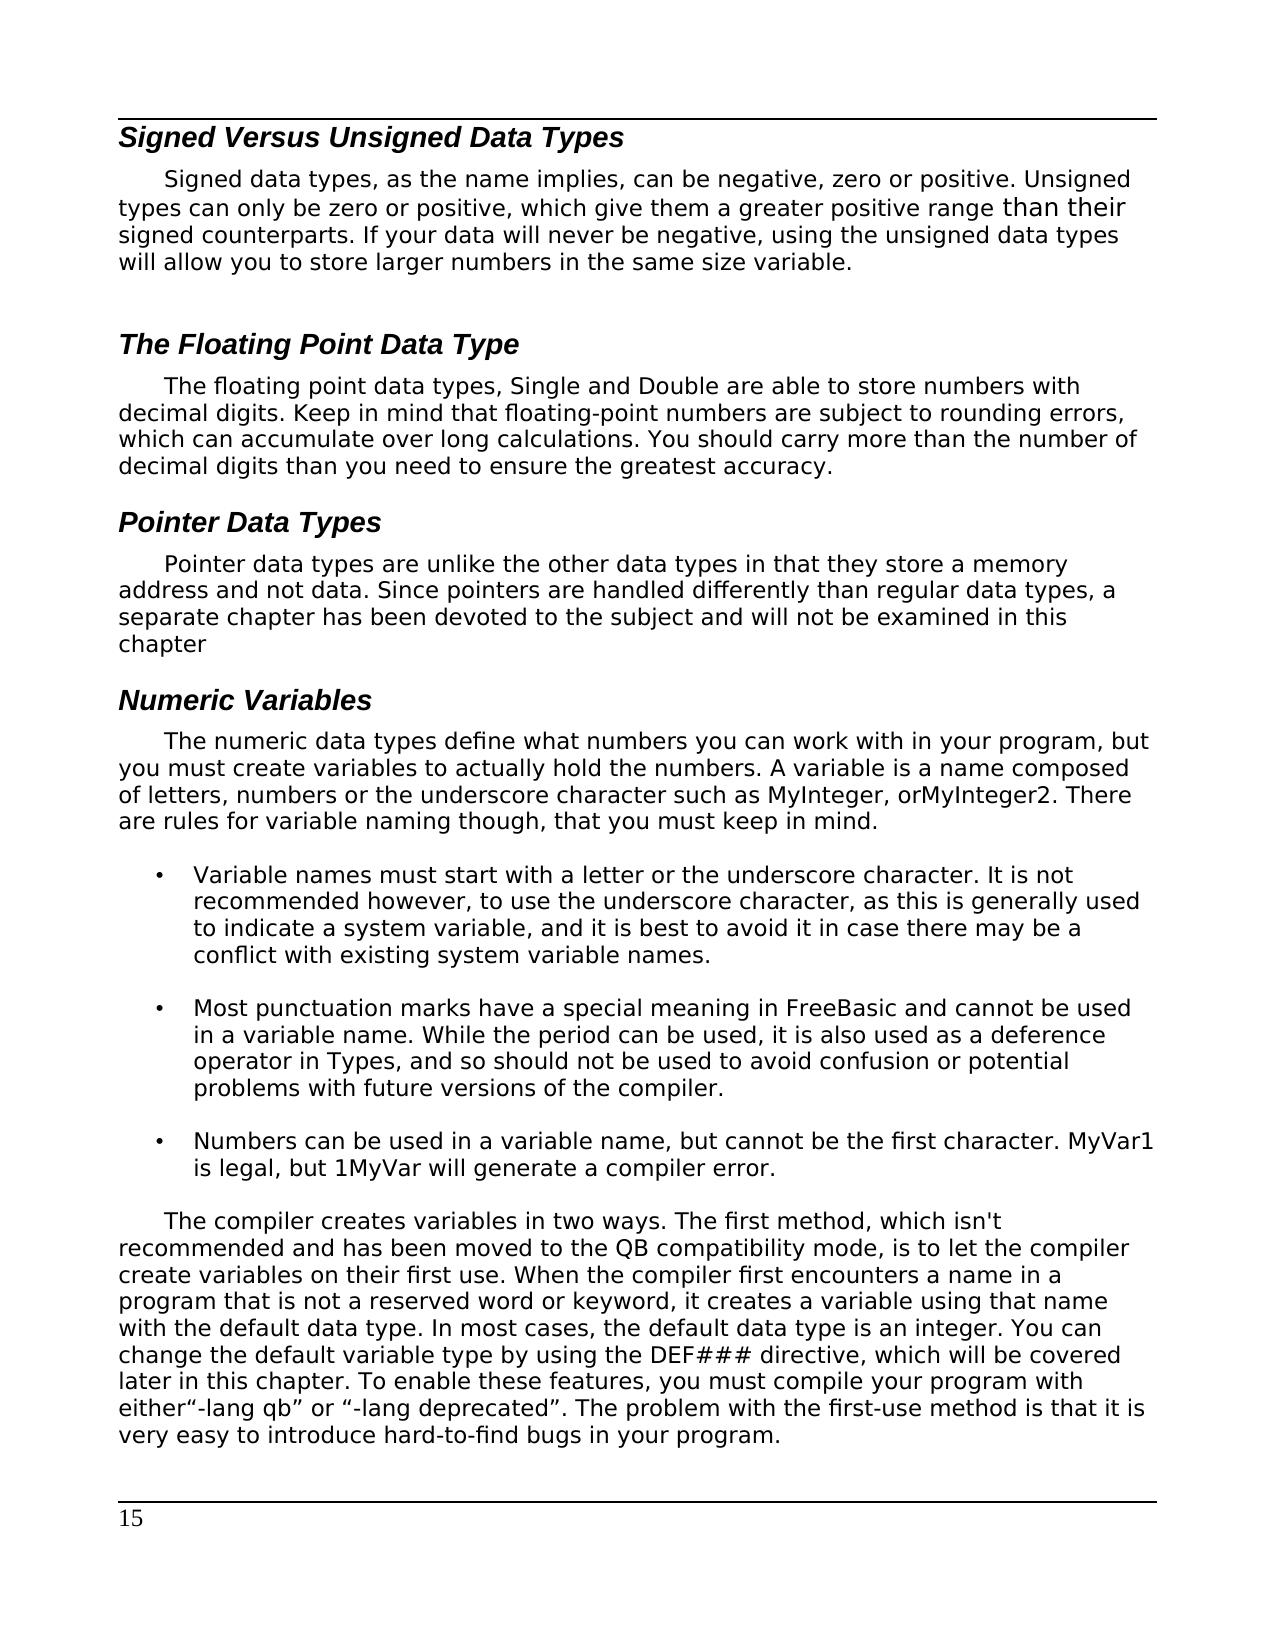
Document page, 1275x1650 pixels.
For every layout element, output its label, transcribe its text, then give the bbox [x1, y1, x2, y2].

list Numbers can be used in a variable name, but cannot be the first character. MyVar1 is legal, but 1MyVar will generate a compiler error. [156, 1128, 1157, 1182]
subtitle Signed Versus Unsigned Data Types [118, 120, 1157, 154]
text Signed data types, as the name implies, can be negative, zero or positive. Unsigned types can only be zero or positive, which give them a greater positive range than their signed counterparts. If your data will never be negative, using the unsigned data types will allow you to store larger numbers in the same size variable. [118, 166, 1157, 275]
text Pointer data types are unlike the other data types in that they store a memory address and not data. Since pointers are handled differently than regular data types, a separate chapter has been devoted to the subject and will not be examined in this chapter [118, 551, 1157, 657]
subtitle Numeric Variables [118, 682, 1157, 716]
subtitle Pointer Data Types [118, 505, 1157, 538]
list Most punctuation marks have a special meaning in FreeBasic and cannot be used in a variable name. While the period can be used, it is also used as a deference operator in Types, and so should not be used to avoid confusion or potential problems with future versions of the compiler. [156, 995, 1157, 1102]
text The numeric data types define what numbers you can work with in your program, but you must create variables to actually hold the numbers. A variable is a name composed of letters, numbers or the underscore character such as MyInteger, orMyInteger2. There are rules for variable naming though, that you must keep in mind. [118, 728, 1157, 835]
list Variable names must start with a letter or the underscore character. It is not recommended however, to use the underscore character, as this is generally used to indicate a system variable, and it is best to avoid it in case there may be a conflict with existing system variable names. [156, 862, 1157, 968]
text The floating point data types, Single and Double are able to store numbers with decimal digits. Keep in mind that floating-point numbers are subject to rounding errors, which can accumulate over long calculations. You should carry more than the number of decimal digits than you need to ensure the greatest accuracy. [118, 373, 1157, 480]
text The compiler creates variables in two ways. The first method, which isn't recommended and has been moved to the QB compatibility mode, is to let the compiler create variables on their first use. When the compiler first encounters a name in a program that is not a reserved word or keyword, it creates a variable using that name with the default data type. In most cases, the default data type is an integer. You can change the default variable type by using the DEF### directive, which will be covered later in this chapter. To enable these features, you must compile your program with either“-lang qb” or “-lang deprecated”. The problem with the first-use method is that it is very easy to introduce hard-to-find bugs in your program. [118, 1208, 1157, 1448]
subtitle The Floating Point Data Type [118, 327, 1157, 361]
